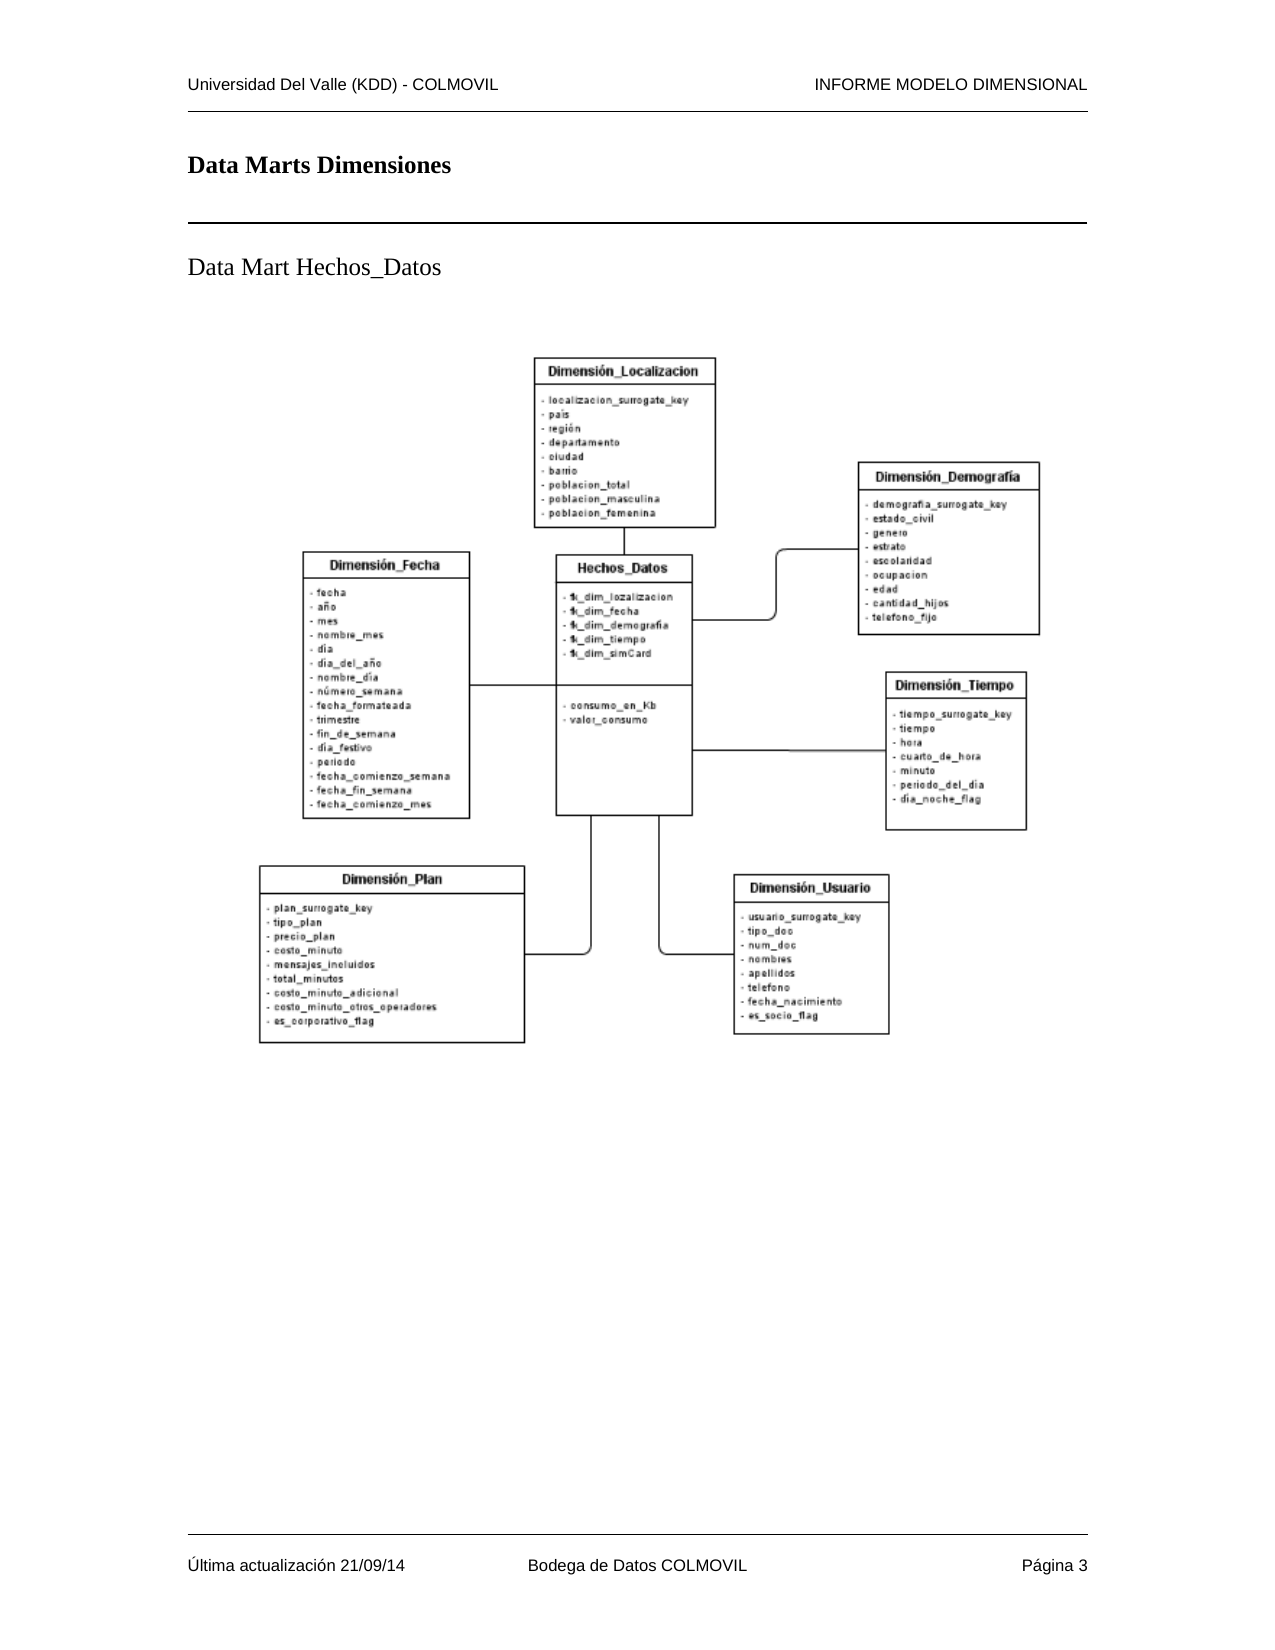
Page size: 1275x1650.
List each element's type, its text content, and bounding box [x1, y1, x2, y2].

subtitle Data Marts Dimensiones [187, 150, 1087, 179]
picture [187, 333, 1088, 1058]
text Data Mart Hechos_Datos [187, 252, 1087, 281]
